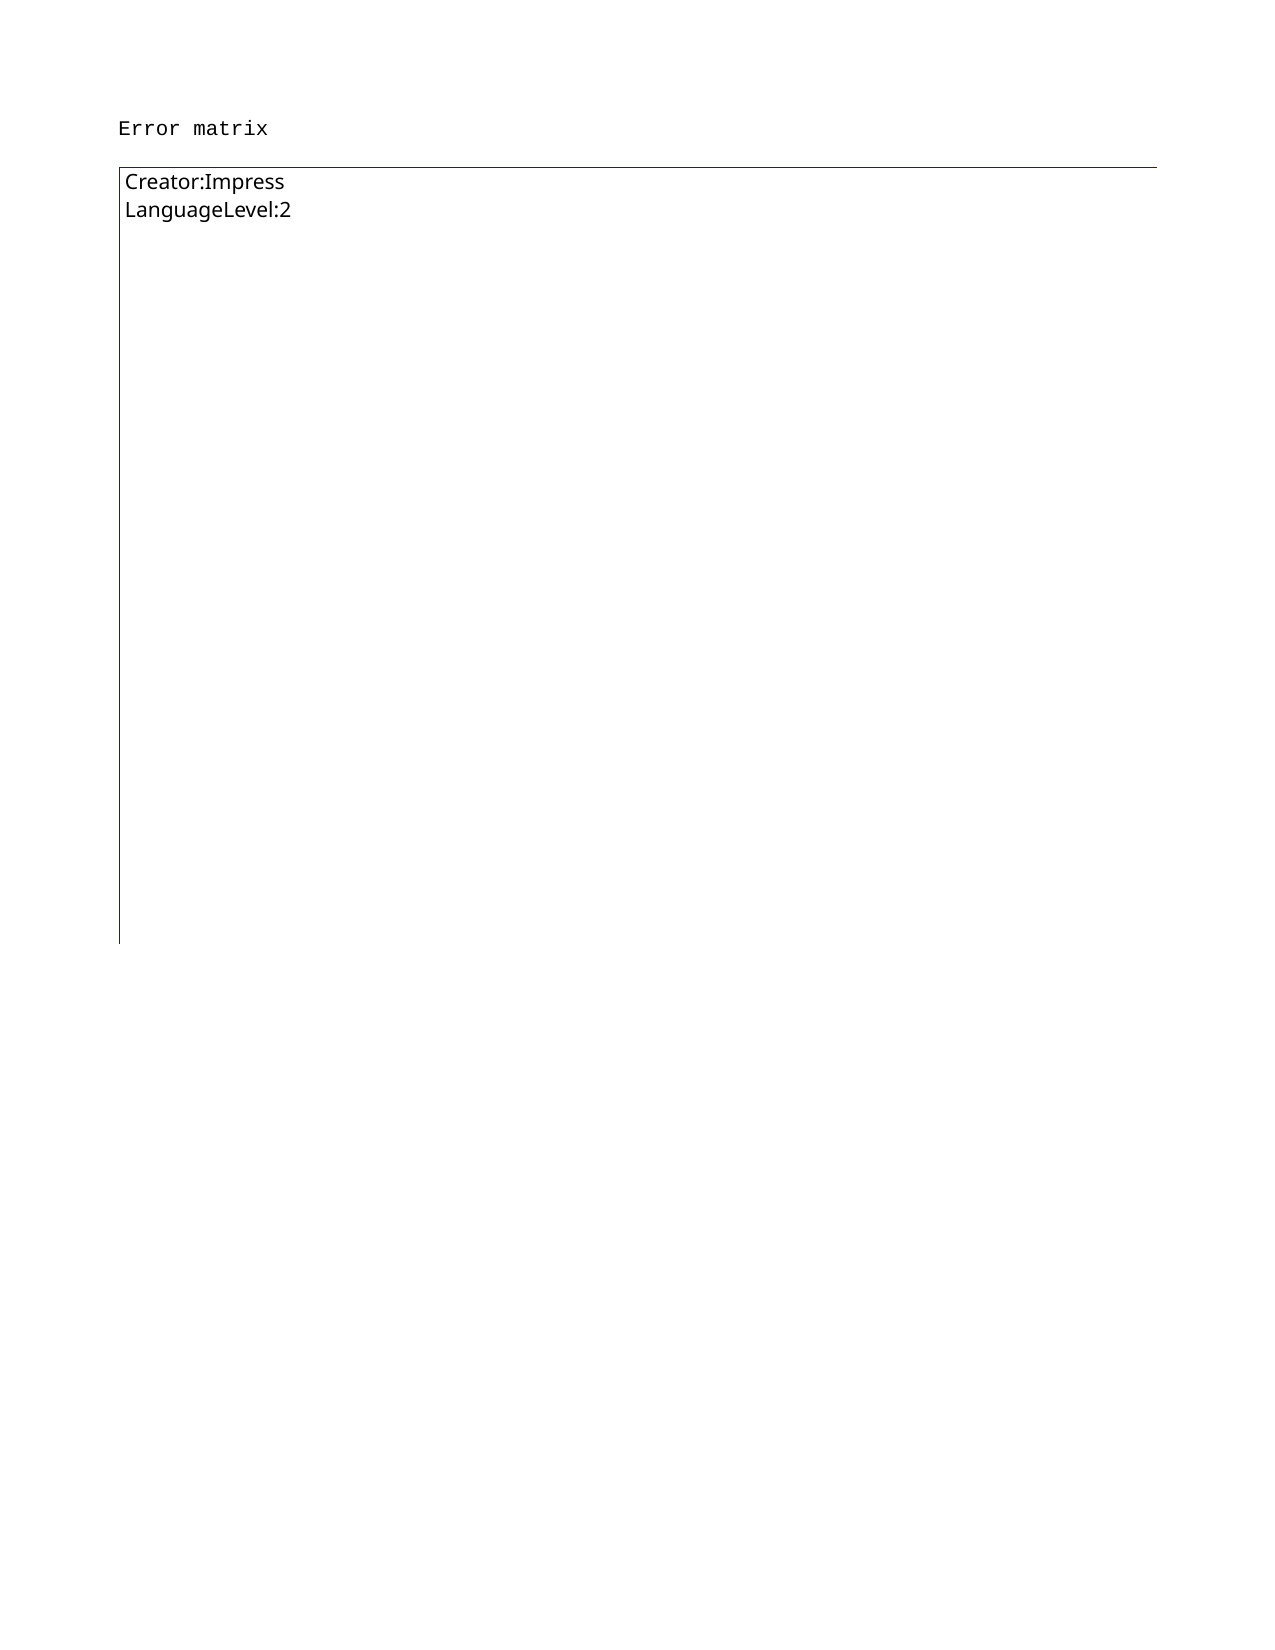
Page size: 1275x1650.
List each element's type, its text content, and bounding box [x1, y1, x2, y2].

text Error matrix [118, 118, 1157, 142]
